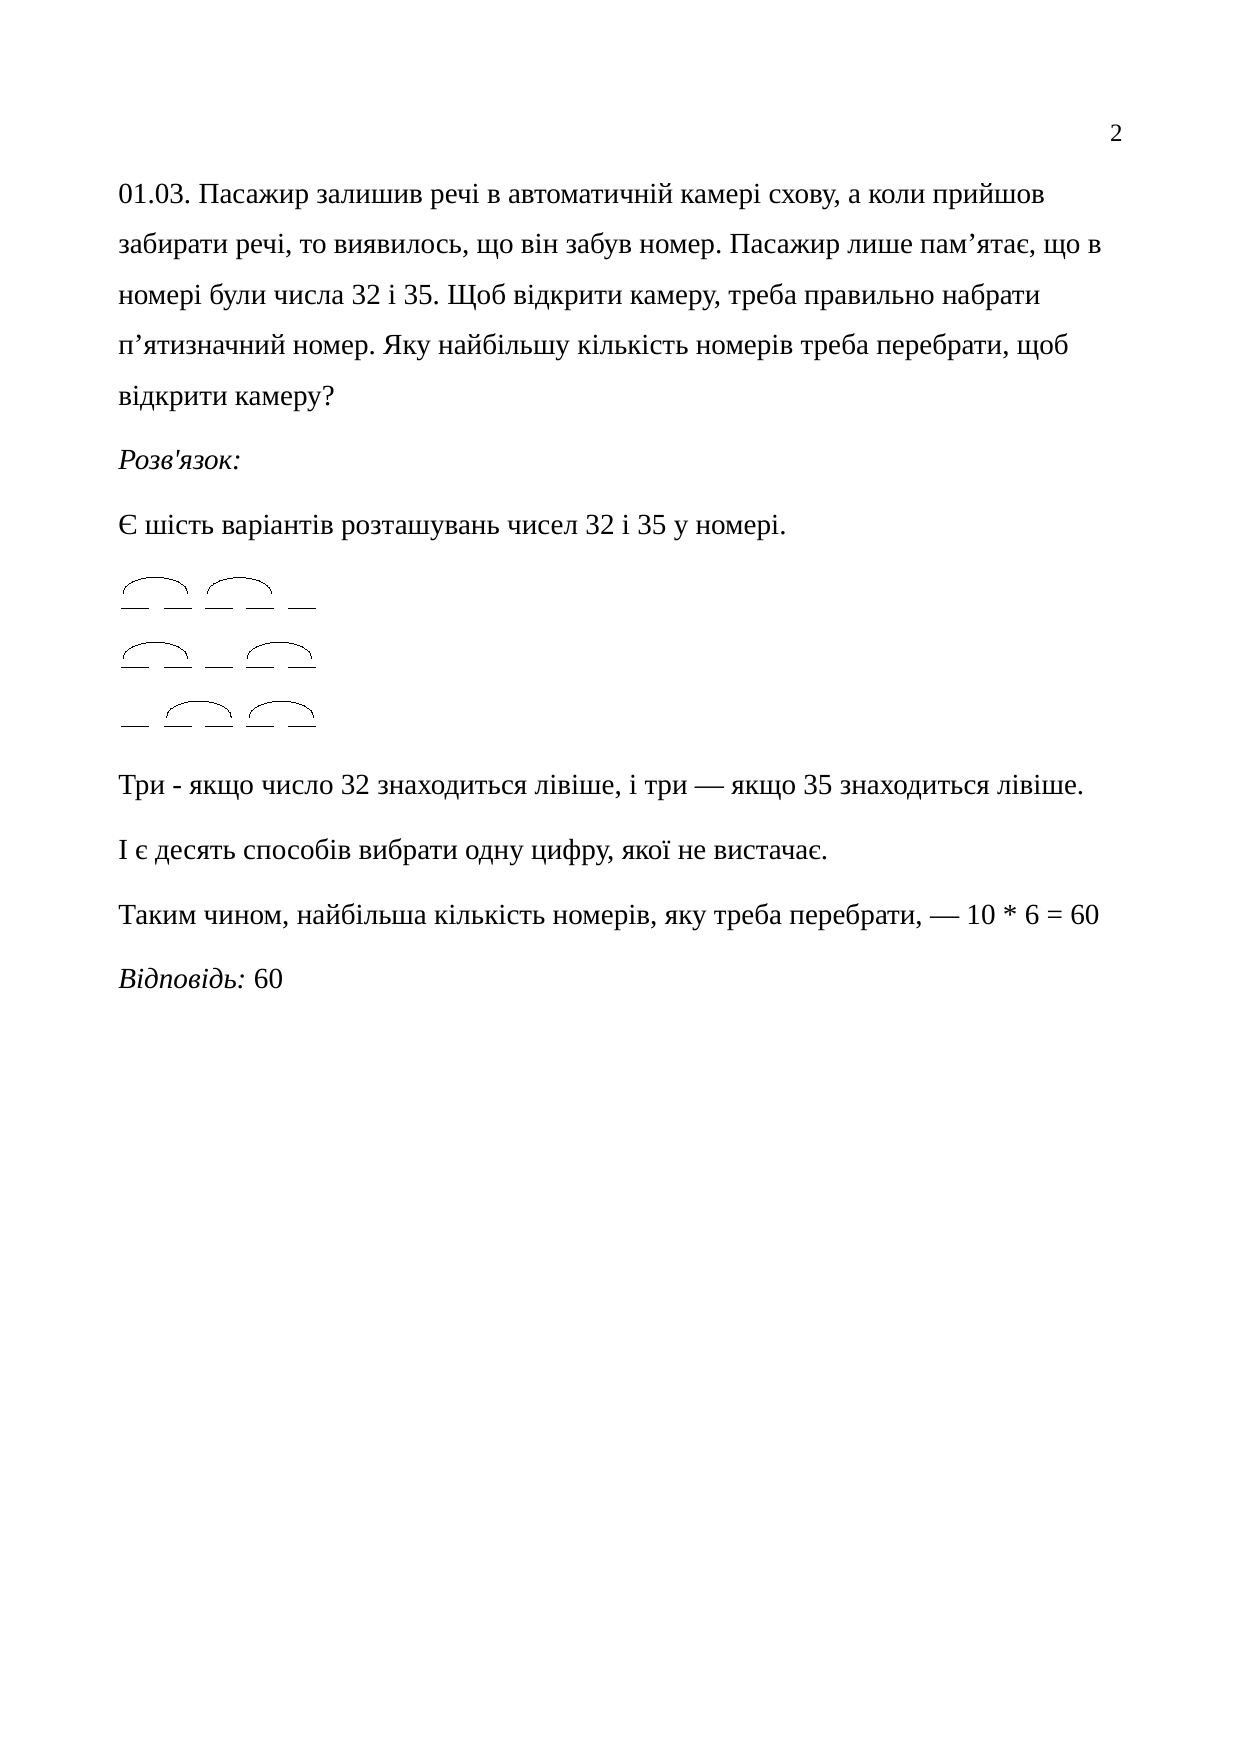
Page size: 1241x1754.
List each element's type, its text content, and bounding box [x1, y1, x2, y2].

text Три - якщо число 32 знаходиться лівіше, і три — якщо 35 знаходиться лівіше. [118, 767, 1122, 801]
text 01.03. Пасажир залишив речі в автоматичній камері схову, а коли прийшов забирати речі, то виявилось, що він забув номер. Пасажир лише пам’ятає, що в номері були числа 32 і 35. Щоб відкрити камеру, треба правильно набрати п’ятизначний номер. Яку найбільшу кількість номерів треба перебрати, щоб відкрити камеру? [118, 176, 1122, 411]
text І є десять способів вибрати одну цифру, якої не вистачає. [118, 832, 1122, 865]
text Таким чином, найбільша кількість номерів, яку треба перебрати, — 10 * 6 = 60 [118, 897, 1122, 930]
text Розв'язок: [118, 442, 1122, 476]
text Відповідь: 60 [118, 962, 1122, 995]
text Є шість варіантів розташувань чисел 32 і 35 у номері. [118, 507, 1122, 541]
